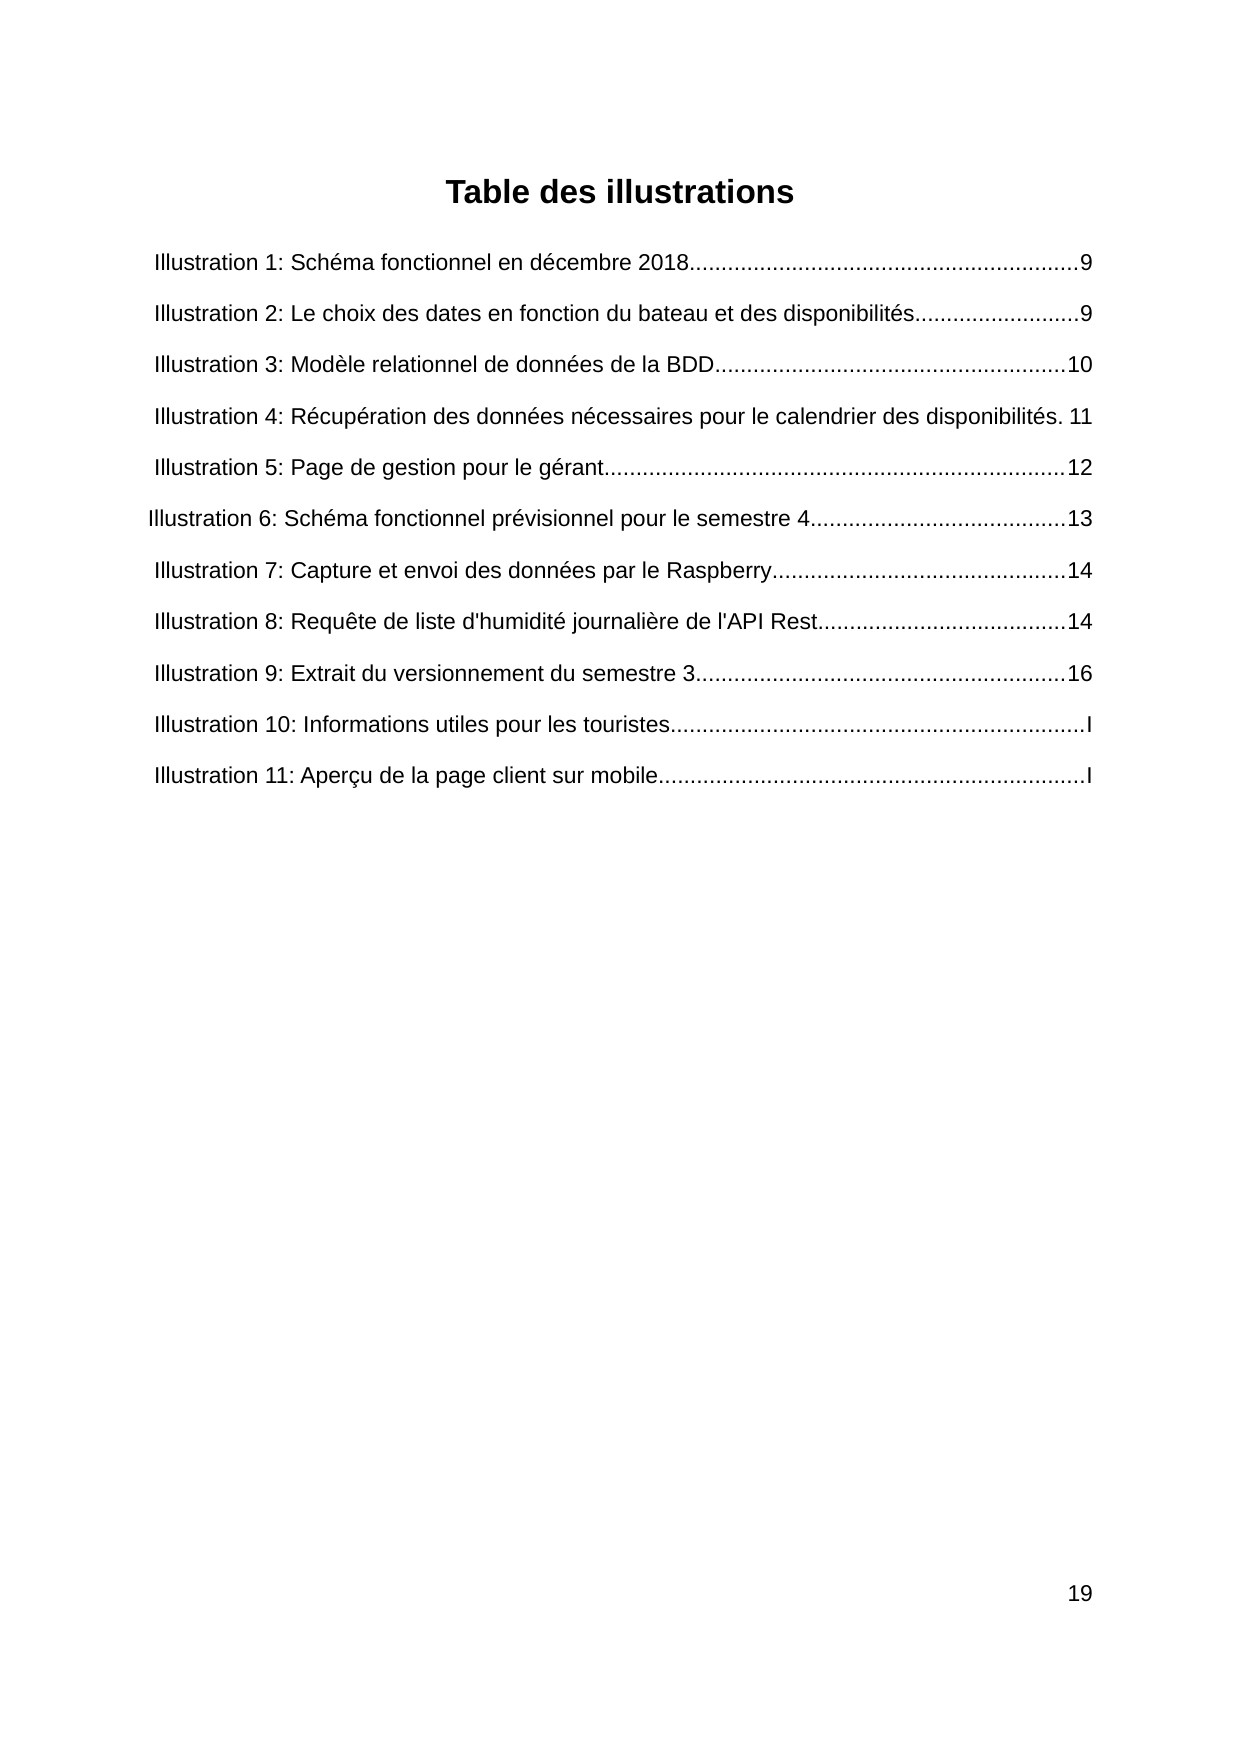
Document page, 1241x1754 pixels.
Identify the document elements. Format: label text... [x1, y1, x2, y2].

text Illustration 2: Le choix des dates en fonction du bateau et des disponibilités 9 [148, 300, 1093, 326]
text Illustration 3: Modèle relationnel de données de la BDD 10 [148, 351, 1093, 378]
text Illustration 10: Informations utiles pour les touristes I [148, 711, 1093, 737]
text Illustration 4: Récupération des données nécessaires pour le calendrier des disponibilités 11 [148, 403, 1093, 429]
text Illustration 9: Extrait du versionnement du semestre 3 16 [148, 659, 1093, 686]
text Illustration 1: Schéma fonctionnel en décembre 2018 9 [148, 249, 1093, 275]
text Illustration 7: Capture et envoi des données par le Raspberry 14 [148, 557, 1093, 583]
subtitle Table des illustrations [148, 173, 1093, 211]
text Illustration 5: Page de gestion pour le gérant 12 [148, 454, 1093, 480]
text Illustration 6: Schéma fonctionnel prévisionnel pour le semestre 4 13 [148, 505, 1093, 532]
text Illustration 11: Aperçu de la page client sur mobile I [148, 762, 1093, 788]
text Illustration 8: Requête de liste d'humidité journalière de l'API Rest 14 [148, 608, 1093, 634]
